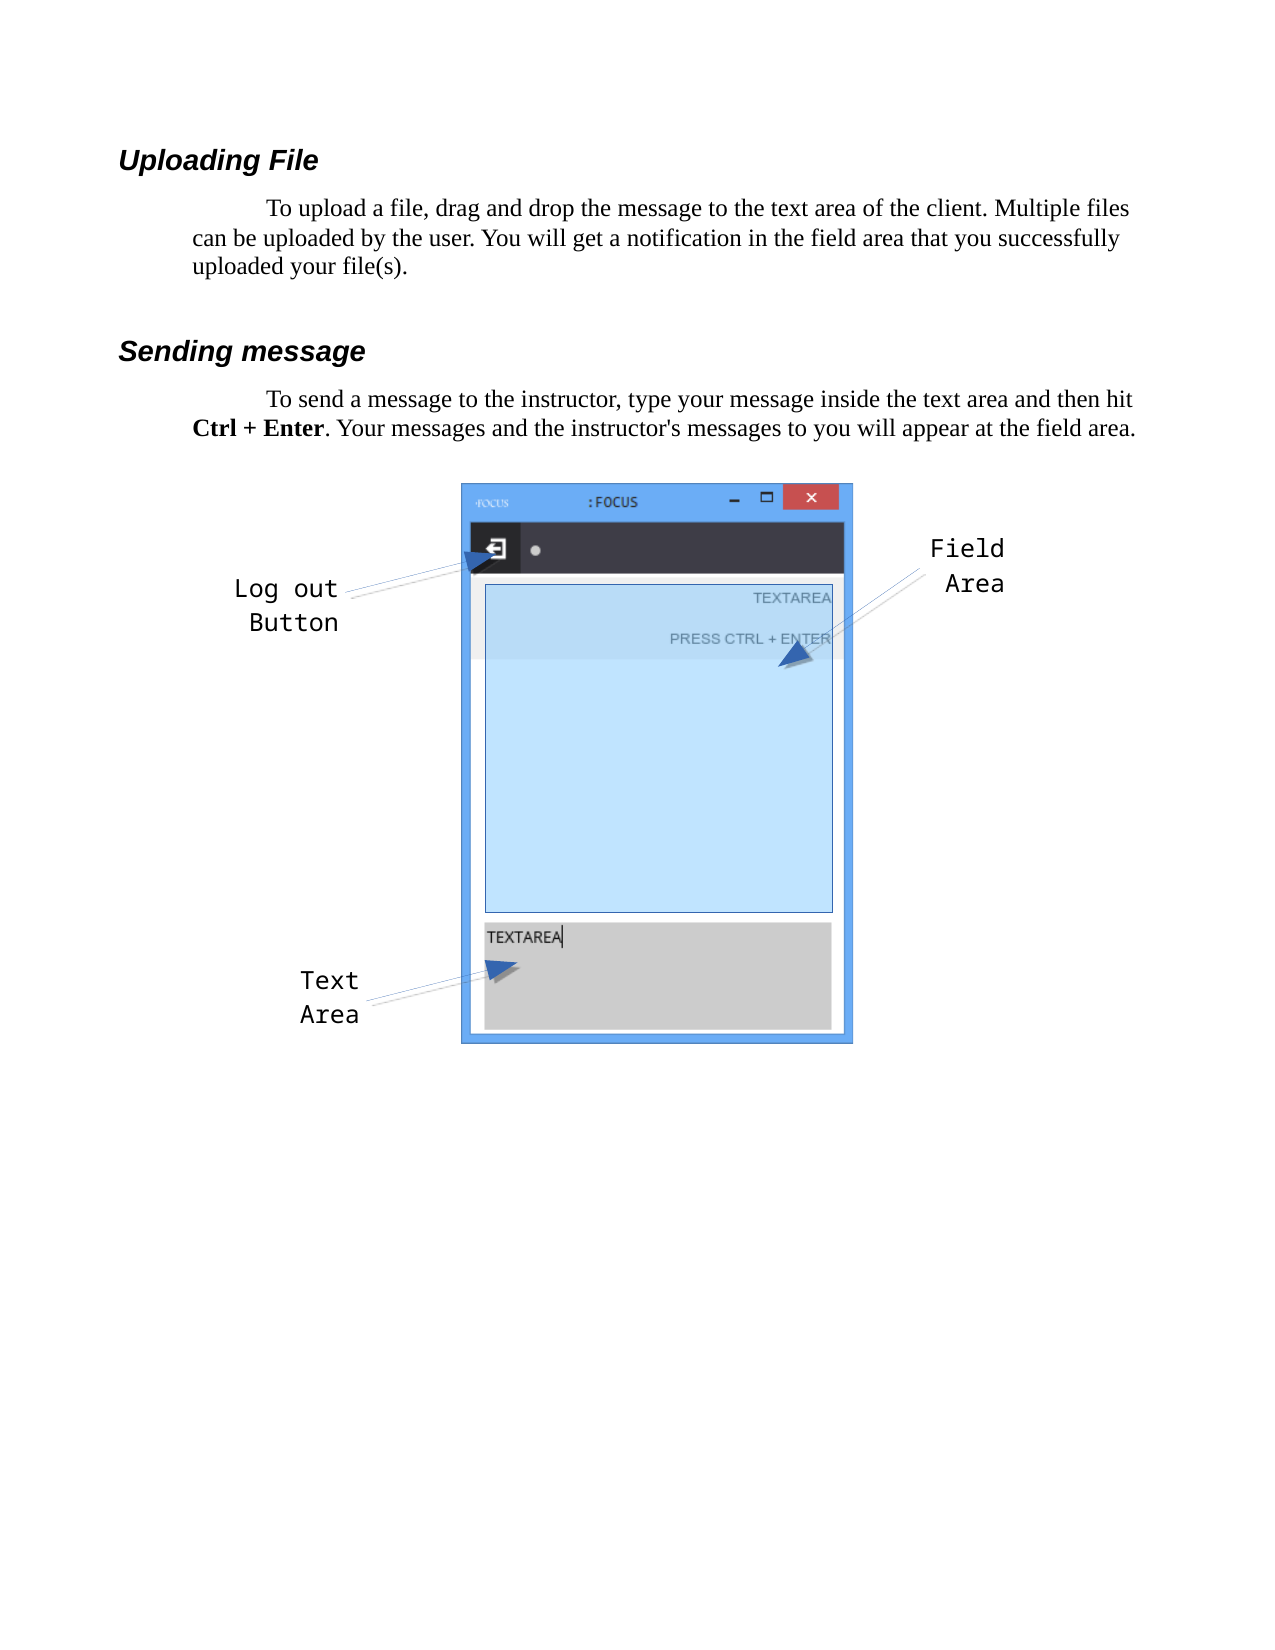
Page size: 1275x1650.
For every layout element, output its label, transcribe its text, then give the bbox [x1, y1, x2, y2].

text To send a message to the instructor, type your message inside the text area and then hit Ctrl + Enter. Your messages and the instructor's messages to you will appear at the field area. [192, 380, 1157, 442]
text To upload a file, drag and drop the message to the text area of the client. Multiple files can be uploaded by the user. You will get a notification in the field area that you successfully uploaded your file(s). [192, 189, 1157, 280]
subtitle Sending message [118, 334, 1157, 367]
picture [461, 483, 854, 1044]
subtitle Uploading File [118, 143, 1157, 177]
